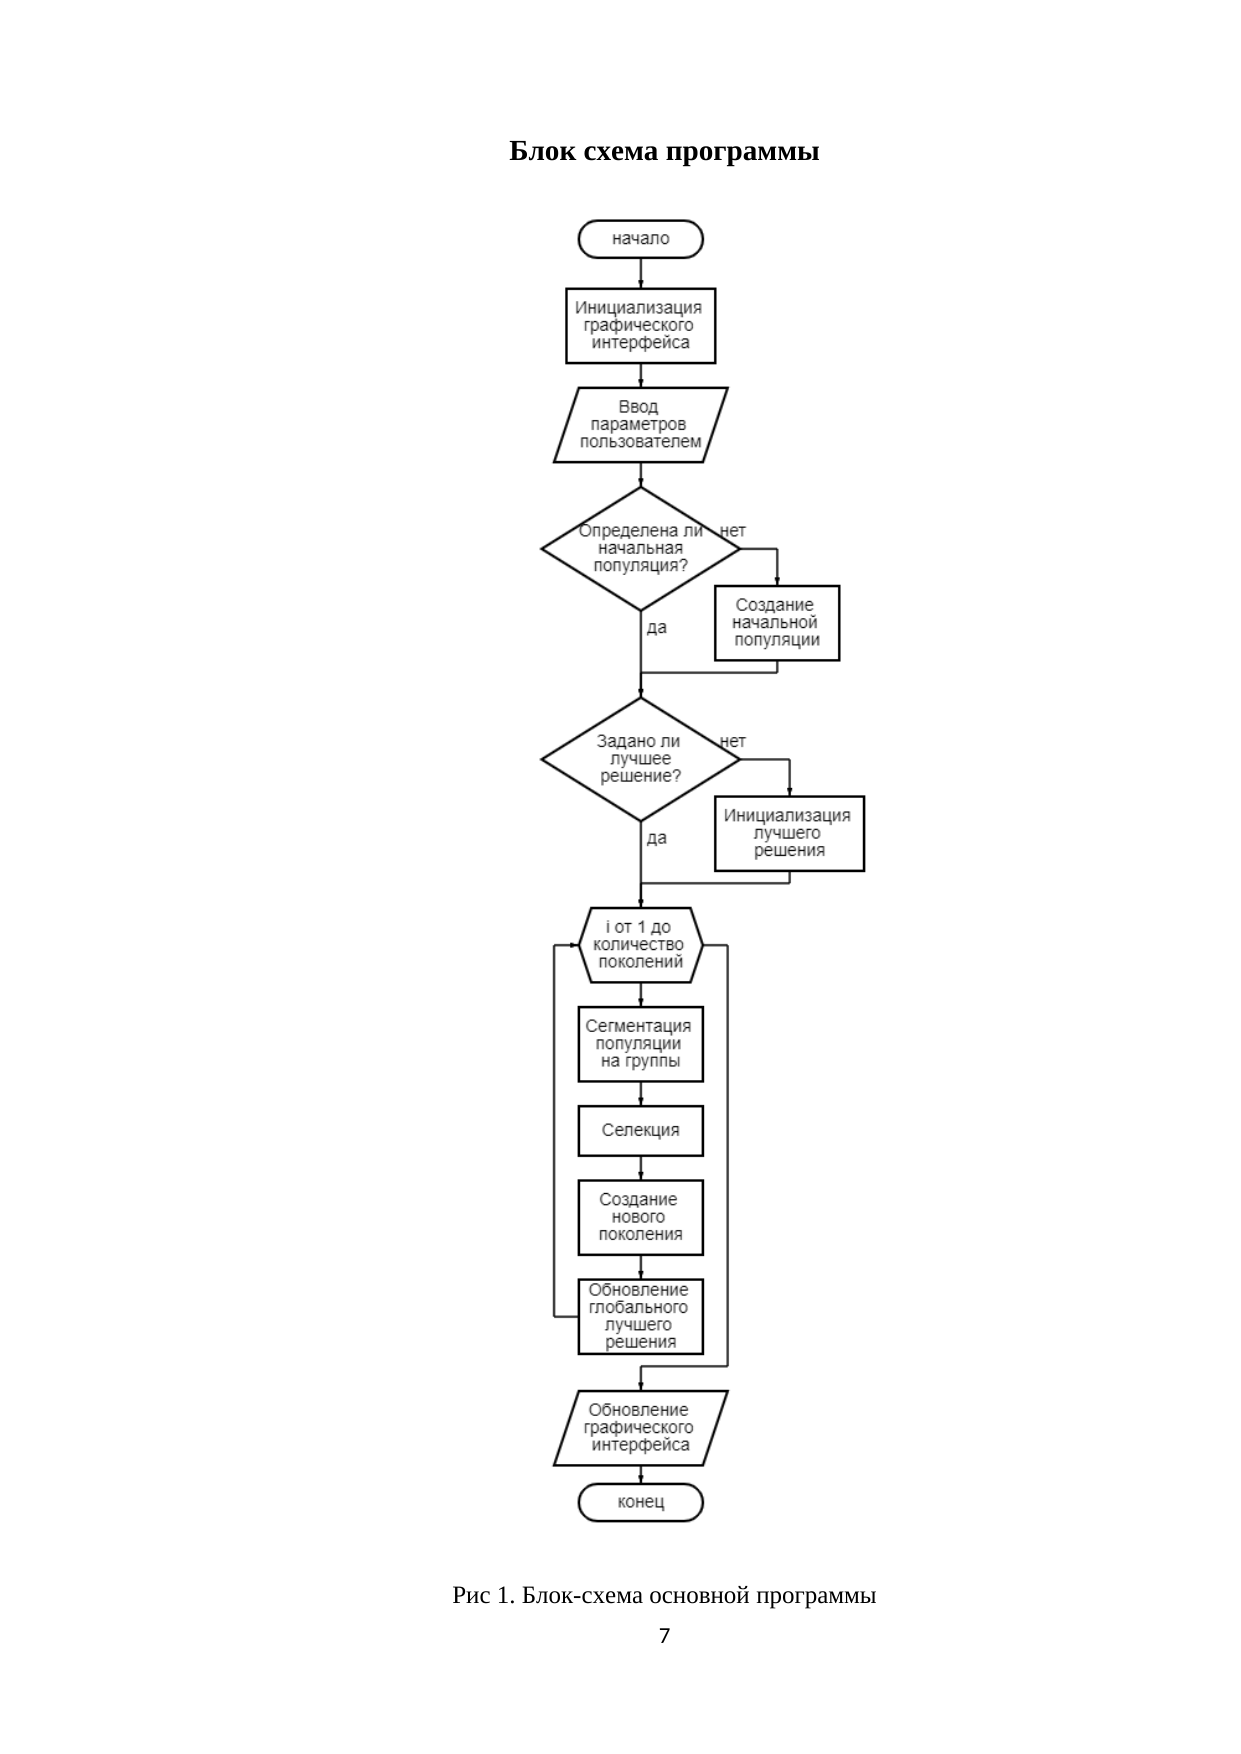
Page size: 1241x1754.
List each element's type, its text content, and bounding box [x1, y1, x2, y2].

subtitle Блок схема программы [177, 133, 1152, 167]
picture [517, 196, 889, 1546]
text Рис 1. Блок-схема основной программы [177, 201, 1152, 1608]
